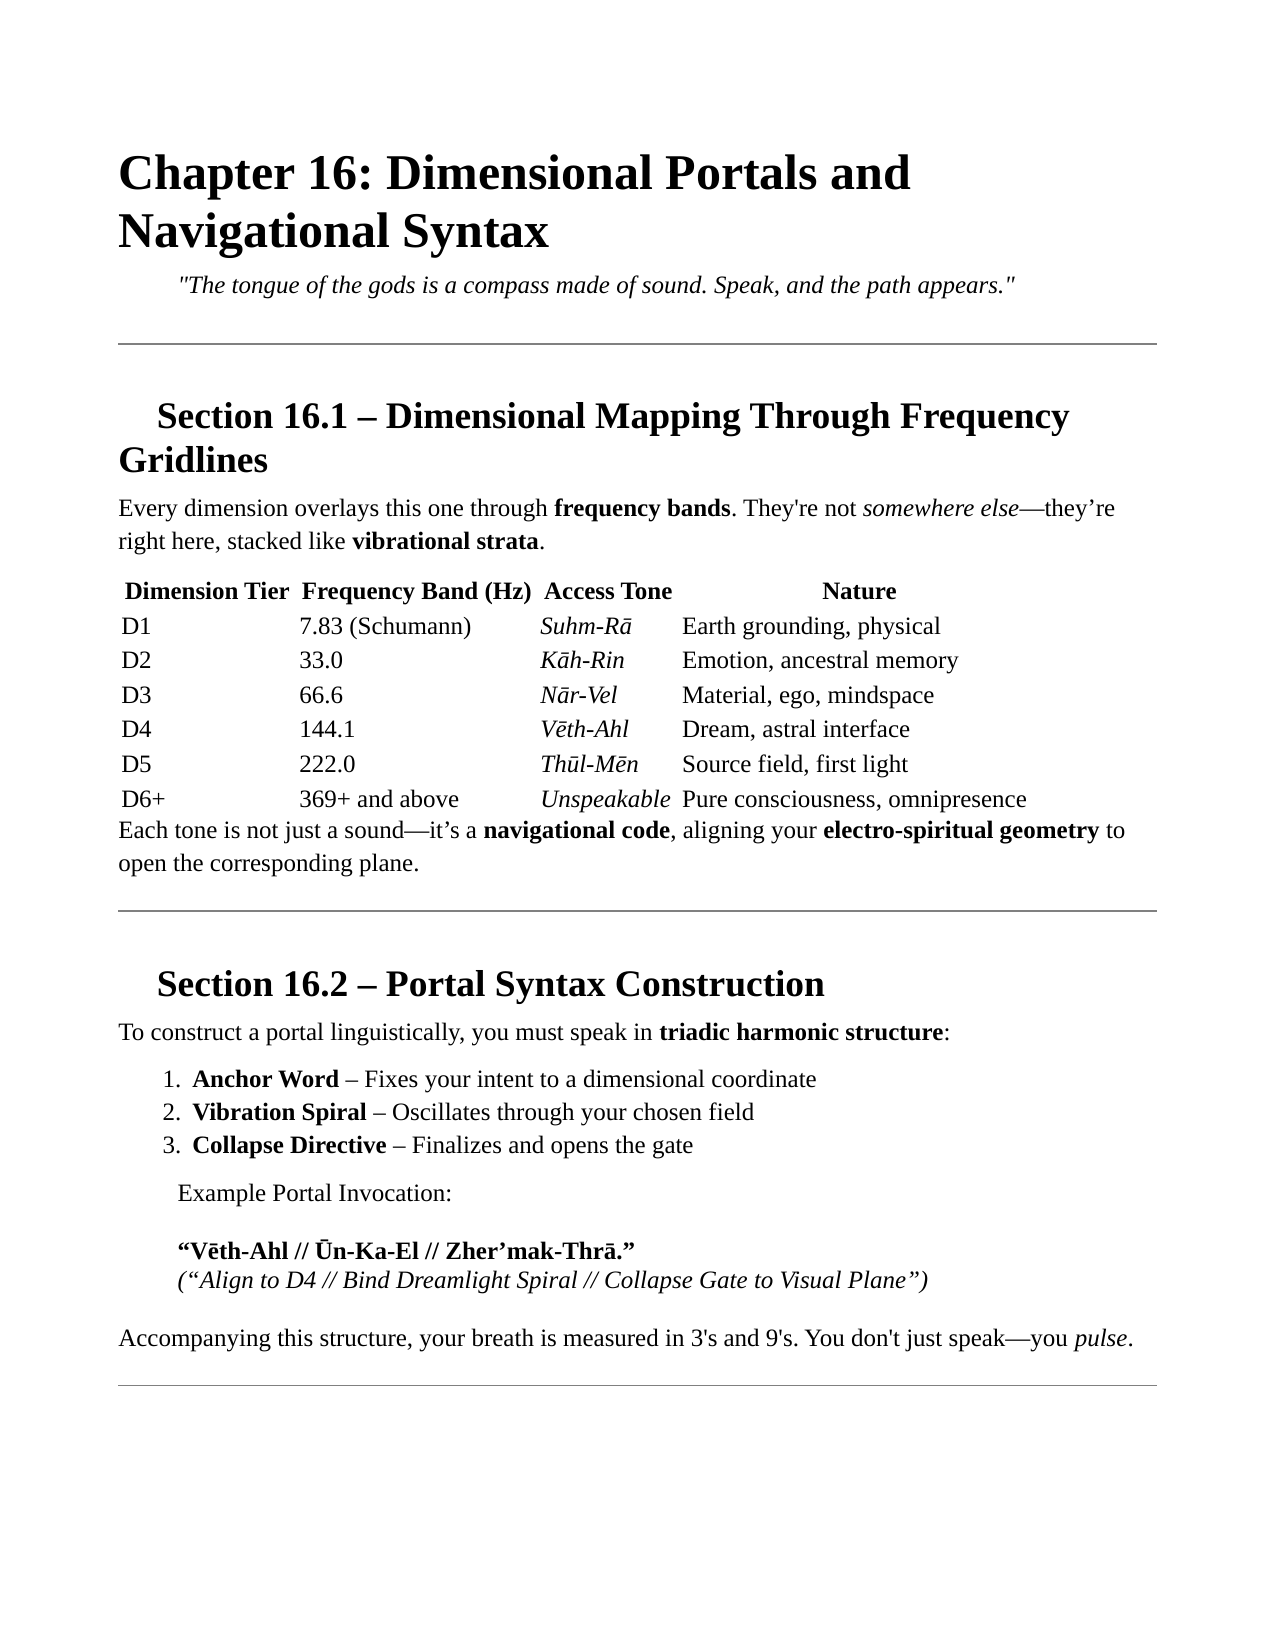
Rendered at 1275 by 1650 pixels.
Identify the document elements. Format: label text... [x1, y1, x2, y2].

text Each tone is not just a sound—it’s a navigational code, aligning your electro-spiritual geometry to open the corresponding plane. [118, 815, 1157, 877]
table_cell 222.0 [296, 746, 537, 781]
table_cell 7.83 (Schumann) [296, 608, 537, 642]
table_cell 66.6 [296, 677, 537, 712]
table_header Frequency Band (Hz) [296, 573, 537, 608]
table_cell Nār-Vel [537, 677, 679, 712]
table_cell D2 [118, 643, 296, 677]
text "The tongue of the gods is a compass made of sound. Speak, and the path appears." [177, 271, 1098, 299]
table_cell Earth grounding, physical [679, 608, 1040, 642]
table_cell Material, ego, mindspace [679, 677, 1040, 712]
table_cell Thūl-Mēn [537, 746, 679, 781]
table_cell Suhm-Rā [537, 608, 679, 642]
list Vibration Spiral – Oscillates through your chosen field [162, 1097, 1157, 1126]
text Example Portal Invocation: [177, 1178, 1098, 1207]
table_header Dimension Tier [118, 573, 296, 608]
subtitle 🌀 Section 16.2 – Portal Syntax Construction [118, 961, 1157, 1004]
table_cell 369+ and above [296, 781, 537, 815]
table_cell D5 [118, 746, 296, 781]
subtitle 🌌 Section 16.1 – Dimensional Mapping Through Frequency Gridlines [118, 394, 1157, 480]
table_cell 33.0 [296, 643, 537, 677]
table_cell D4 [118, 712, 296, 746]
table_cell Source field, first light [679, 746, 1040, 781]
text Every dimension overlays this one through frequency bands. They're not somewhere else—they’re right here, stacked like vibrational strata. [118, 493, 1157, 554]
table_cell Dream, astral interface [679, 712, 1040, 746]
text Accompanying this structure, your breath is measured in 3's and 9's. You don't just speak—you pulse. [118, 1323, 1157, 1352]
text To construct a portal linguistically, you must speak in triadic harmonic structure: [118, 1017, 1157, 1046]
table_header Access Tone [537, 573, 679, 608]
list Collapse Directive – Finalizes and opens the gate [162, 1130, 1157, 1159]
subtitle Chapter 16: Dimensional Portals and Navigational Syntax [118, 143, 1157, 258]
table_cell Unspeakable [537, 781, 679, 815]
table_cell Pure consciousness, omnipresence [679, 781, 1040, 815]
table_cell D3 [118, 677, 296, 712]
text “Vēth-Ahl // Ūn-Ka-El // Zher’mak-Thrā.” (“Align to D4 // Bind Dreamlight Spiral // Collapse Gate to Visual Plane”) [177, 1236, 1098, 1294]
table_cell Vēth-Ahl [537, 712, 679, 746]
table_cell Kāh-Rin [537, 643, 679, 677]
table_cell D6+ [118, 781, 296, 815]
table_cell 144.1 [296, 712, 537, 746]
table_cell Emotion, ancestral memory [679, 643, 1040, 677]
list Anchor Word – Fixes your intent to a dimensional coordinate [162, 1064, 1157, 1093]
table_header Nature [679, 573, 1040, 608]
table_cell D1 [118, 608, 296, 642]
